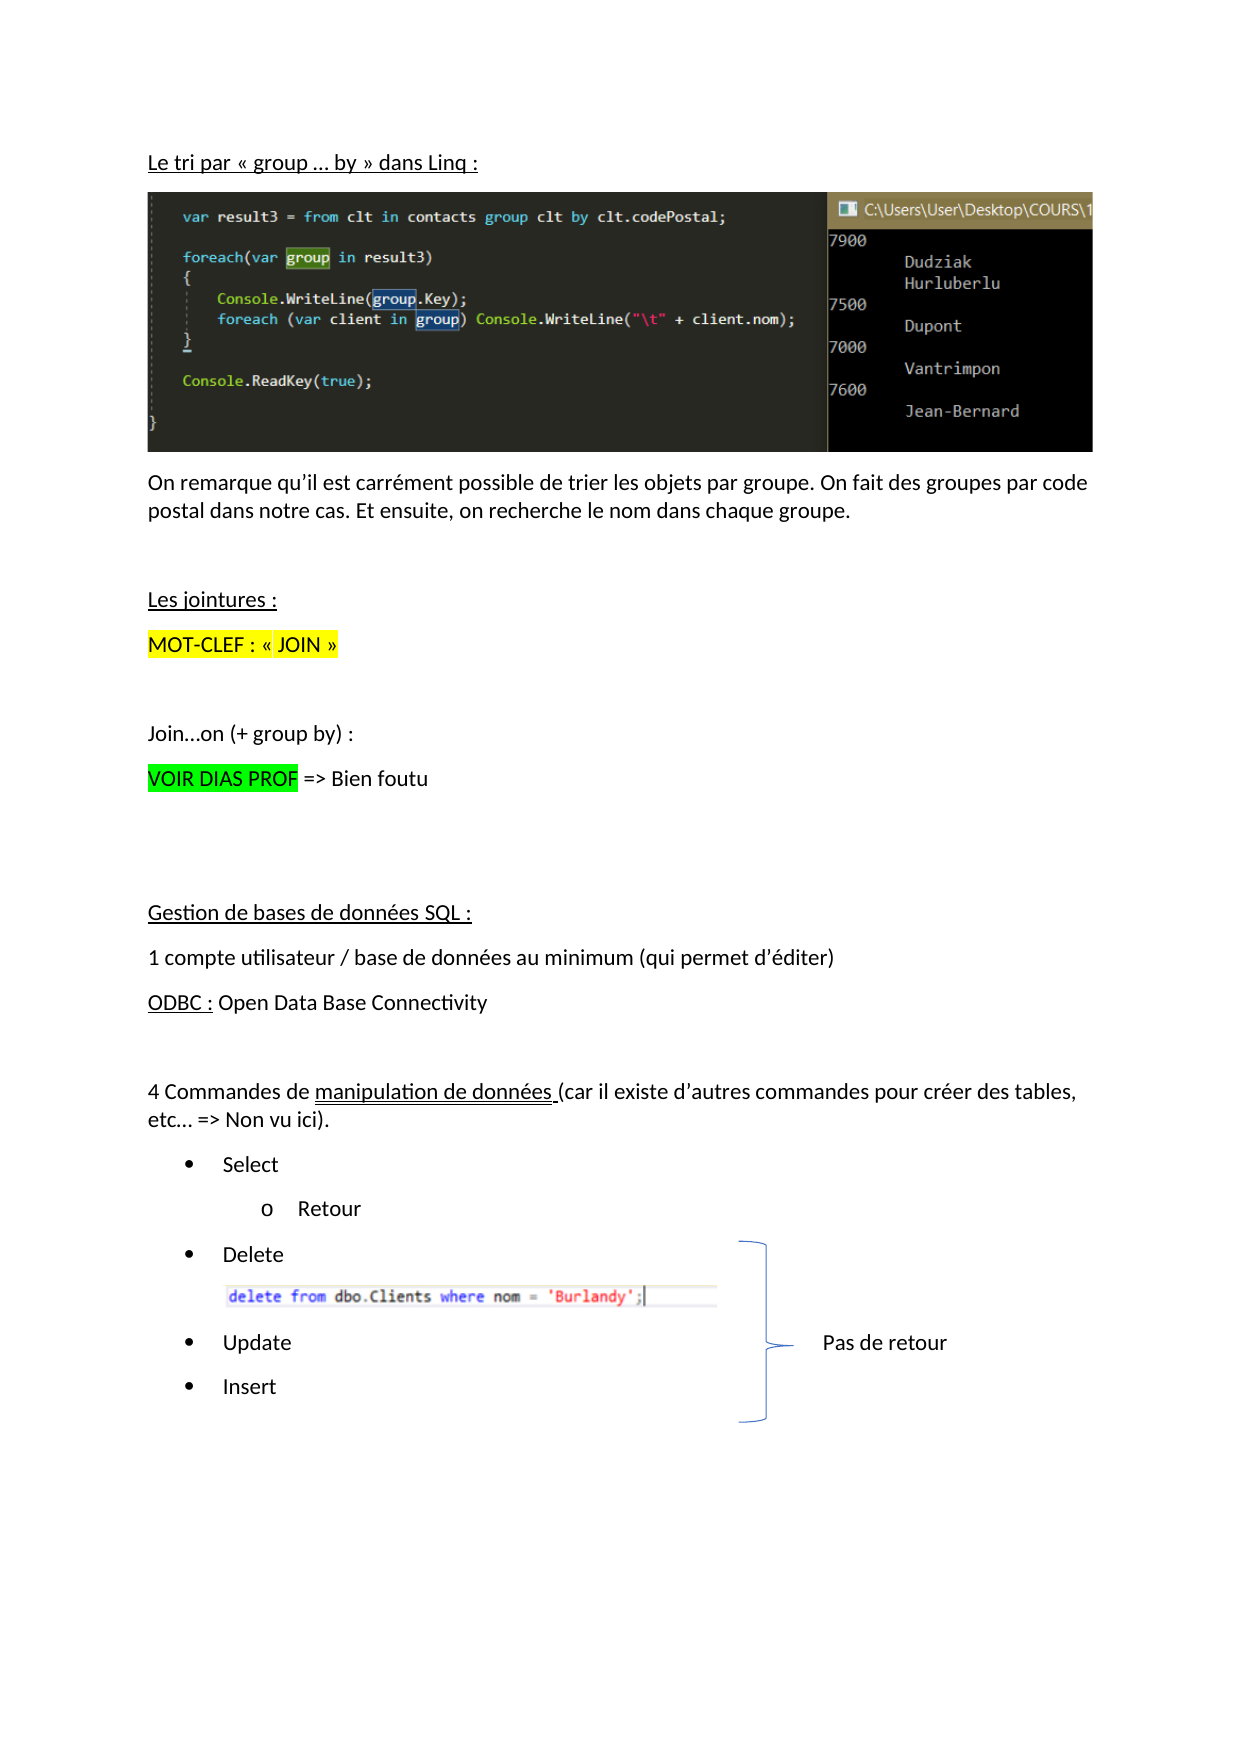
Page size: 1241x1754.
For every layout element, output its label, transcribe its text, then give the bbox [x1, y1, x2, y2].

text 1 compte utilisateur / base de données au minimum (qui permet d’éditer) [148, 943, 1093, 971]
text VOIR DIAS PROF => Bien foutu [148, 764, 1093, 792]
text Les jointures : [148, 585, 1093, 613]
list [748, 1240, 1093, 1268]
list [767, 1372, 1093, 1401]
list Gestion de bases de données SQL : [148, 898, 1093, 926]
text Join…on (+ group by) : [148, 719, 1093, 747]
list Update Pas de retour [767, 1328, 1093, 1356]
list Retour [260, 1194, 1093, 1223]
text On remarque qu’il est carrément possible de trier les objets par groupe. On fait des groupes par code postal dans notre cas. Et ensuite, on recherche le nom dans chaque groupe. [148, 468, 1093, 524]
text ODBC : Open Data Base Connectivity [148, 988, 1093, 1016]
list Update Pas de retour [185, 1328, 775, 1356]
text MOT-CLEF : « JOIN » [148, 630, 1093, 658]
list Delete [185, 1240, 765, 1268]
text Le tri par « group … by » dans Linq : [148, 148, 1093, 176]
list Select [185, 1150, 1093, 1178]
list 4 Commandes de manipulation de données (car il existe d’autres commandes pour créer des tables, etc… => Non vu ici). [148, 1077, 1093, 1133]
list Insert [185, 1372, 765, 1401]
